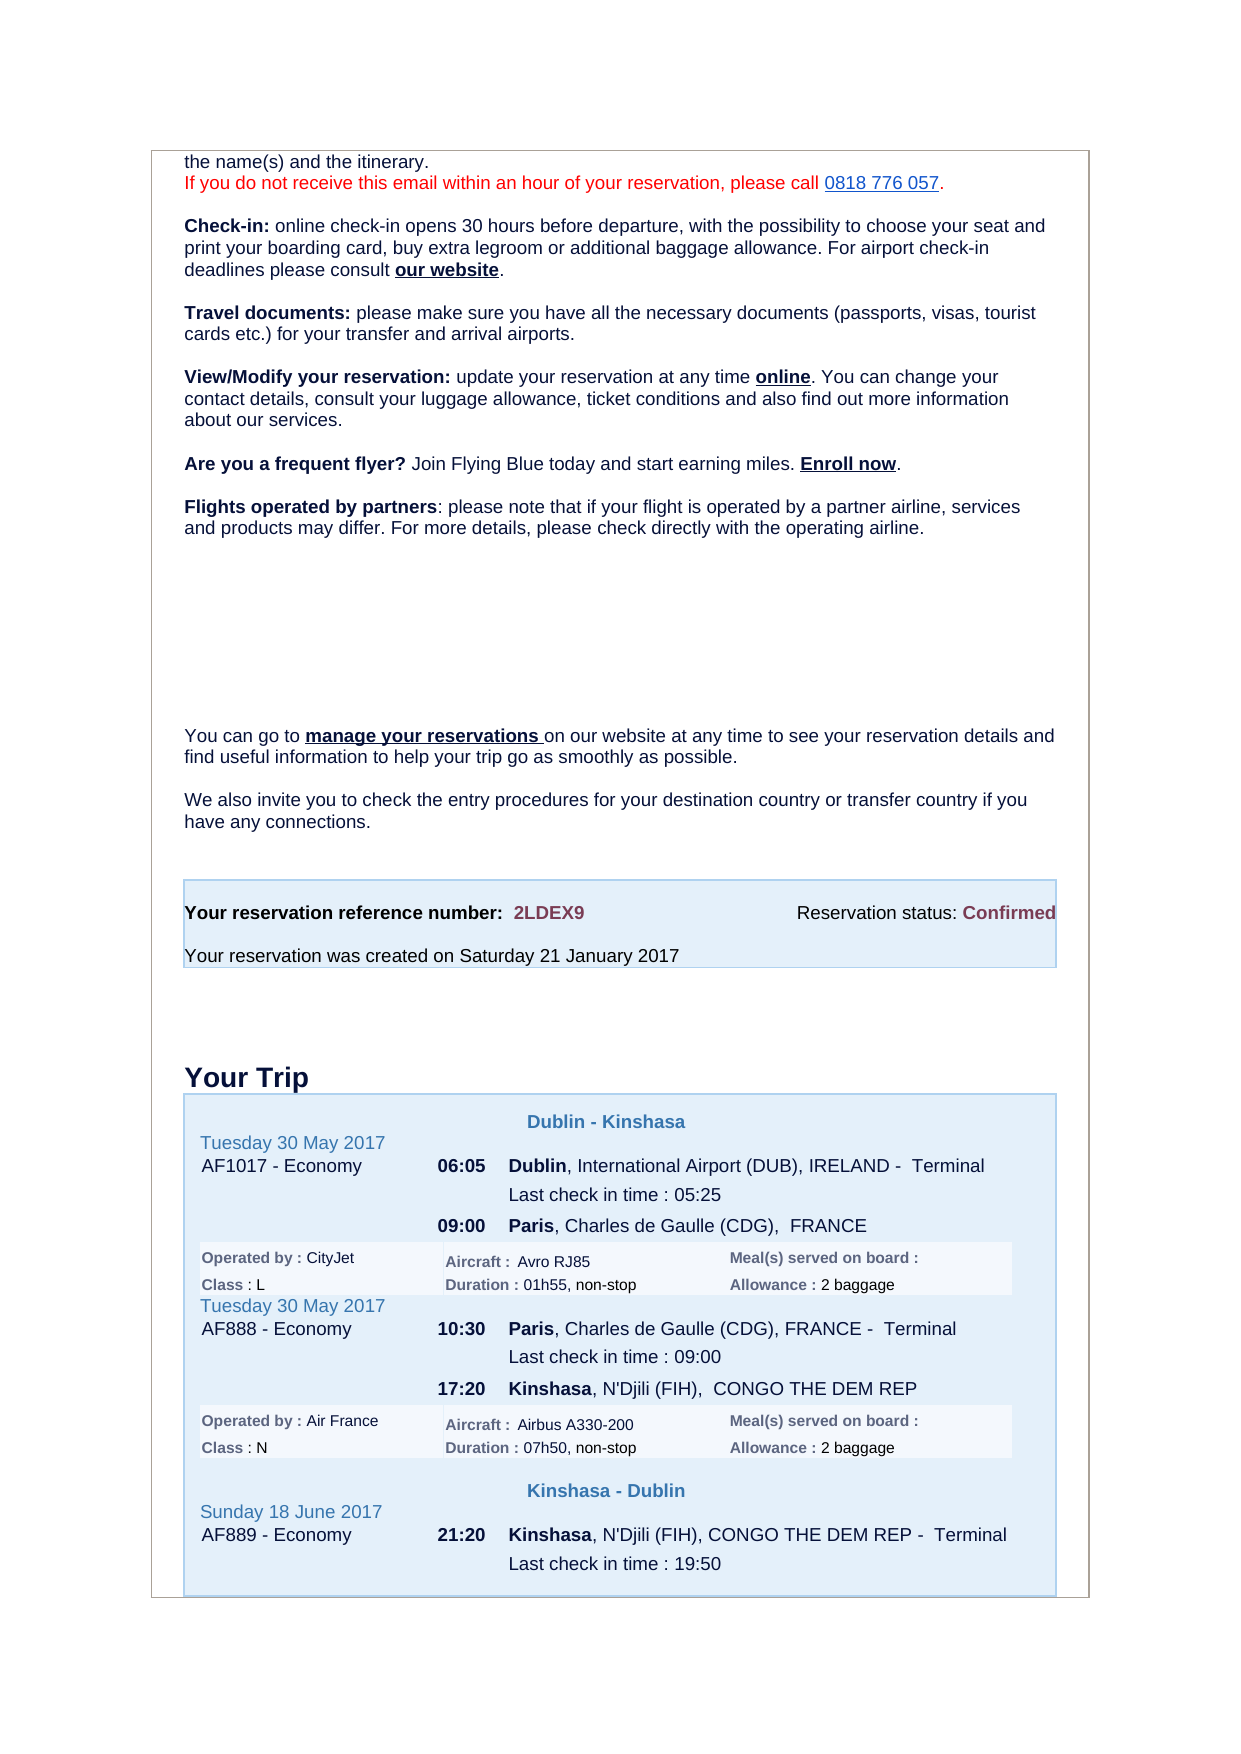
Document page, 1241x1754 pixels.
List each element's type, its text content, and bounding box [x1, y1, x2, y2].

table_cell [200, 1341, 436, 1373]
table_cell Allowance : 2 baggage [728, 1274, 1012, 1295]
table_cell Paris, Charles de Gaulle (CDG), FRANCE [507, 1210, 1012, 1242]
table_header [185, 881, 1055, 902]
table_cell [436, 1178, 507, 1210]
table_cell 17:20 [436, 1373, 507, 1405]
table_cell Allowance : 2 baggage [728, 1437, 1012, 1458]
table_header Your Trip [184, 968, 1056, 1093]
table_cell Class : L [200, 1274, 443, 1295]
table_cell [760, 924, 1055, 967]
table_header [1056, 151, 1088, 1596]
table_cell Class : N [200, 1437, 443, 1458]
table_cell [200, 1548, 436, 1579]
table_header 10:30 [436, 1317, 507, 1341]
table_cell Last check in time : 05:25 [507, 1178, 1012, 1210]
table_header You can go to manage your reservations on our website at any time to see your reservation details and find useful information to help your trip go as smoothly as possible. We also invite you to check the entry procedures for your destination country or transfer country if you have any connections. [184, 724, 1056, 879]
table_header Aircraft : Airbus A330-200 [444, 1405, 728, 1437]
table_cell [200, 1210, 436, 1242]
table_cell Last check in time : 19:50 [507, 1548, 1012, 1579]
table_header Your reservation reference number: 2LDEX9 [185, 902, 760, 923]
table_cell Last check in time : 09:00 [507, 1341, 1012, 1373]
table_header 21:20 [436, 1523, 507, 1547]
table_header Paris, Charles de Gaulle (CDG), FRANCE - Terminal [507, 1317, 1012, 1341]
table_header [236, 968, 287, 1039]
table_header the name(s) and the itinerary. If you do not receive this email within an hour of your reservation, please call 0818 776 057. Check-in: online check-in opens 30 hours before departure, with the possibility to choose your seat and print your boarding card, buy extra legroom or additional baggage allowance. For airport check-in deadlines please consult our website. Travel documents: please make sure you have all the necessary documents (passports, visas, tourist cards etc.) for your transfer and arrival airports. View/Modify your reservation: update your reservation at any time online. You can change your contact details, consult your luggage allowance, ticket conditions and also find out more information about our services. Are you a frequent flyer? Join Flying Blue today and start earning miles. Enroll now. Flights operated by partners: please note that if your flight is operated by a partner airline, services and products may differ. For more details, please check directly with the operating airline. [184, 151, 1056, 678]
table_cell [436, 1341, 507, 1373]
table_header Meal(s) served on board : [728, 1405, 1012, 1437]
table_cell 09:00 [436, 1210, 507, 1242]
table_header [152, 151, 184, 1596]
table_header [1028, 1095, 1055, 1595]
table_cell [436, 1548, 507, 1579]
table_header Aircraft : Avro RJ85 [444, 1242, 728, 1274]
table_header Dublin, International Airport (DUB), IRELAND - Terminal [507, 1154, 1012, 1178]
table_header AF888 - Economy [200, 1317, 436, 1341]
table_header Operated by : Air France [200, 1405, 443, 1437]
table_header [184, 968, 236, 1039]
table_cell Duration : 01h55, non-stop [444, 1274, 728, 1295]
table_header Dublin - Kinshasa Tuesday 30 May 2017 Tuesday 30 May 2017 Kinshasa - Dublin Sunday 18 June 2017 [185, 1095, 1028, 1595]
table_header [287, 968, 339, 1039]
table_header Kinshasa, N'Djili (FIH), CONGO THE DEM REP - Terminal [507, 1523, 1012, 1547]
table_header Operated by : CityJet [200, 1242, 443, 1274]
table_header [184, 678, 1056, 724]
table_cell [200, 1373, 436, 1405]
table_header Meal(s) served on board : [728, 1242, 1012, 1274]
table_cell Duration : 07h50, non-stop [444, 1437, 728, 1458]
table_cell Your reservation was created on Saturday 21 January 2017 [185, 924, 760, 967]
table_cell Kinshasa, N'Djili (FIH), CONGO THE DEM REP [507, 1373, 1012, 1405]
table_header AF1017 - Economy [200, 1154, 436, 1178]
table_header Reservation status: Confirmed [760, 902, 1055, 923]
table_header 06:05 [436, 1154, 507, 1178]
table_header AF889 - Economy [200, 1523, 436, 1547]
table_cell [200, 1178, 436, 1210]
